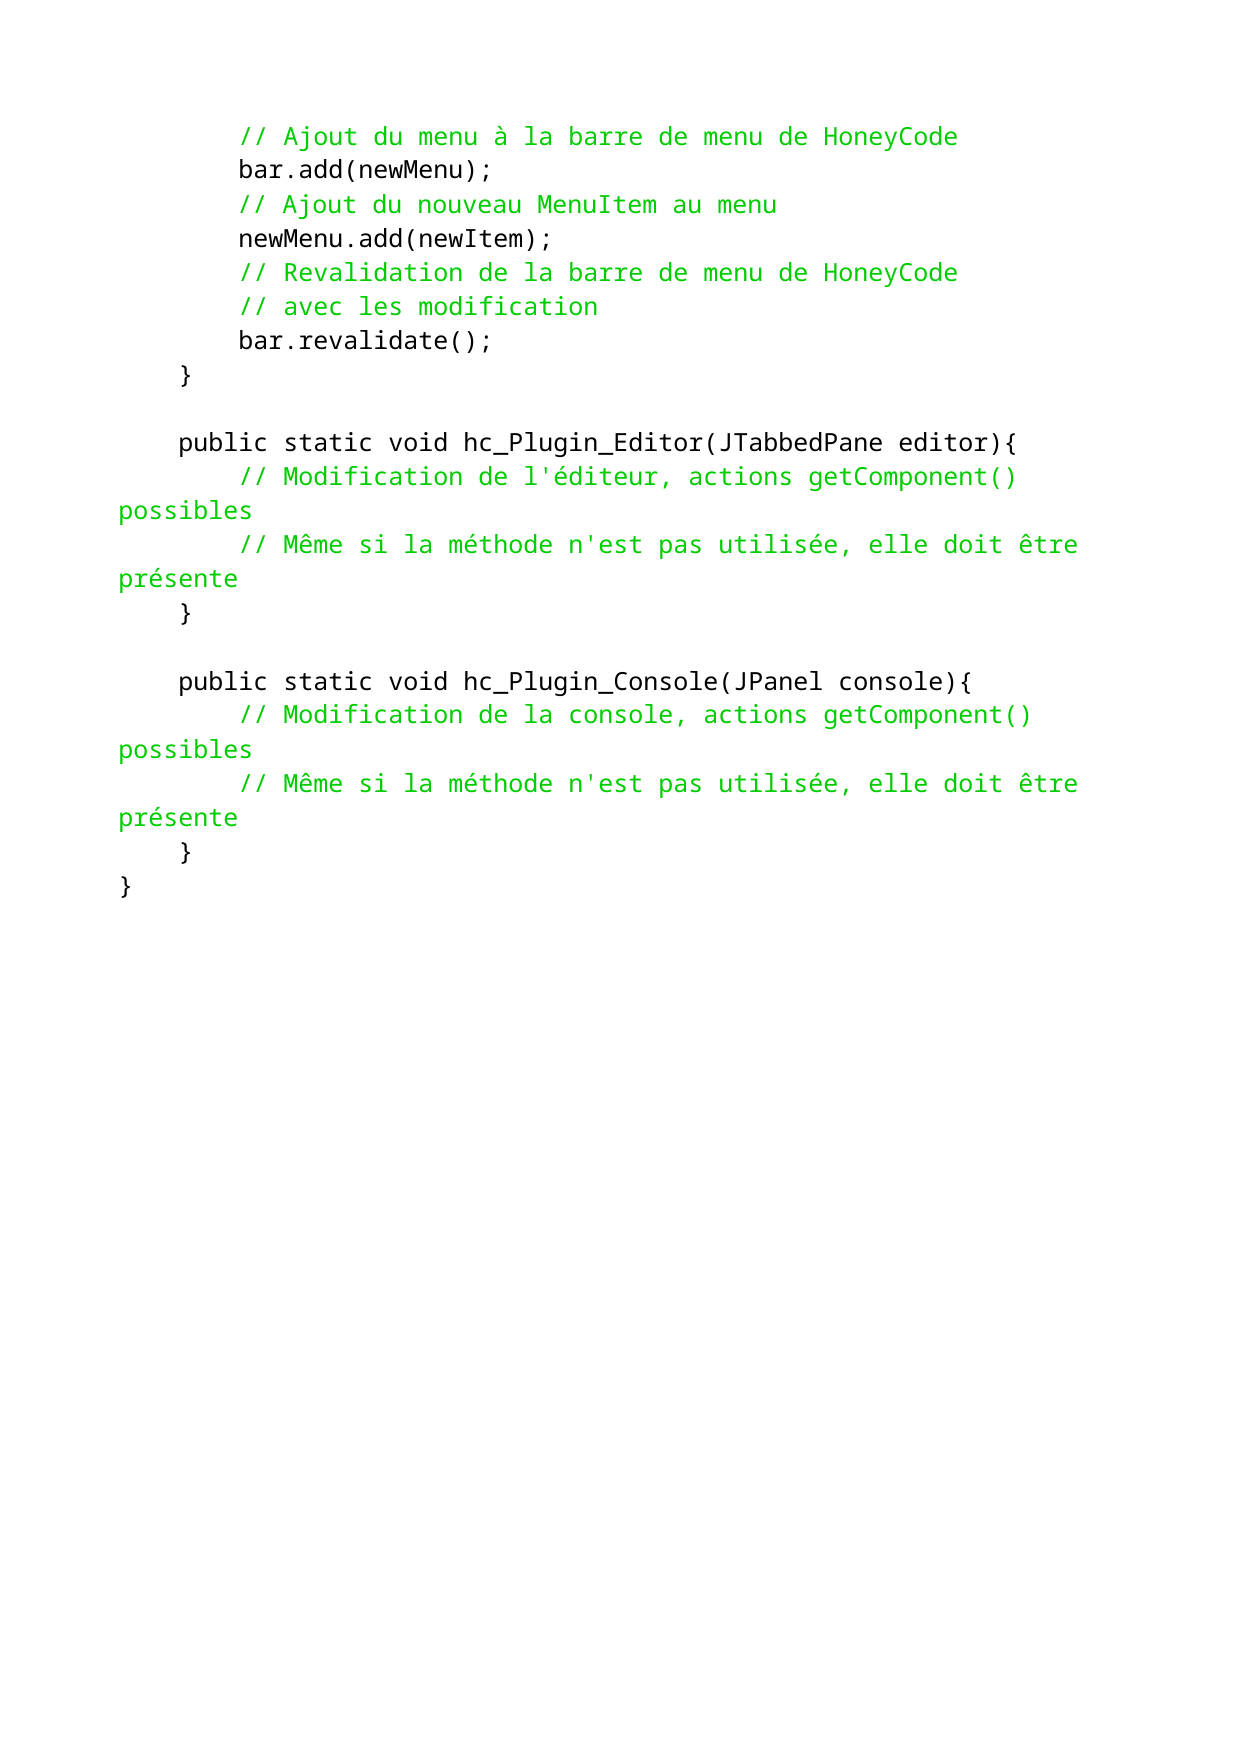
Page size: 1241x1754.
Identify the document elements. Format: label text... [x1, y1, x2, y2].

text } [118, 833, 1122, 867]
text newMenu.add(newItem); [118, 220, 1122, 254]
text // Revalidation de la barre de menu de HoneyCode [118, 254, 1122, 288]
text // Ajout du menu à la barre de menu de HoneyCode [118, 118, 1122, 152]
text // avec les modification [118, 288, 1122, 322]
text } [118, 357, 1122, 391]
text public static void hc_Plugin_Console(JPanel console){ [118, 663, 1122, 697]
text } [118, 595, 1122, 629]
text public static void hc_Plugin_Editor(JTabbedPane editor){ [118, 425, 1122, 459]
text // Même si la méthode n'est pas utilisée, elle doit être présente [118, 527, 1122, 595]
text // Modification de la console, actions getComponent() possibles [118, 697, 1122, 765]
text bar.add(newMenu); [118, 152, 1122, 186]
text // Modification de l'éditeur, actions getComponent() possibles [118, 459, 1122, 527]
text // Ajout du nouveau MenuItem au menu [118, 186, 1122, 220]
text } [118, 867, 1122, 902]
text // Même si la méthode n'est pas utilisée, elle doit être présente [118, 765, 1122, 833]
text bar.revalidate(); [118, 322, 1122, 357]
